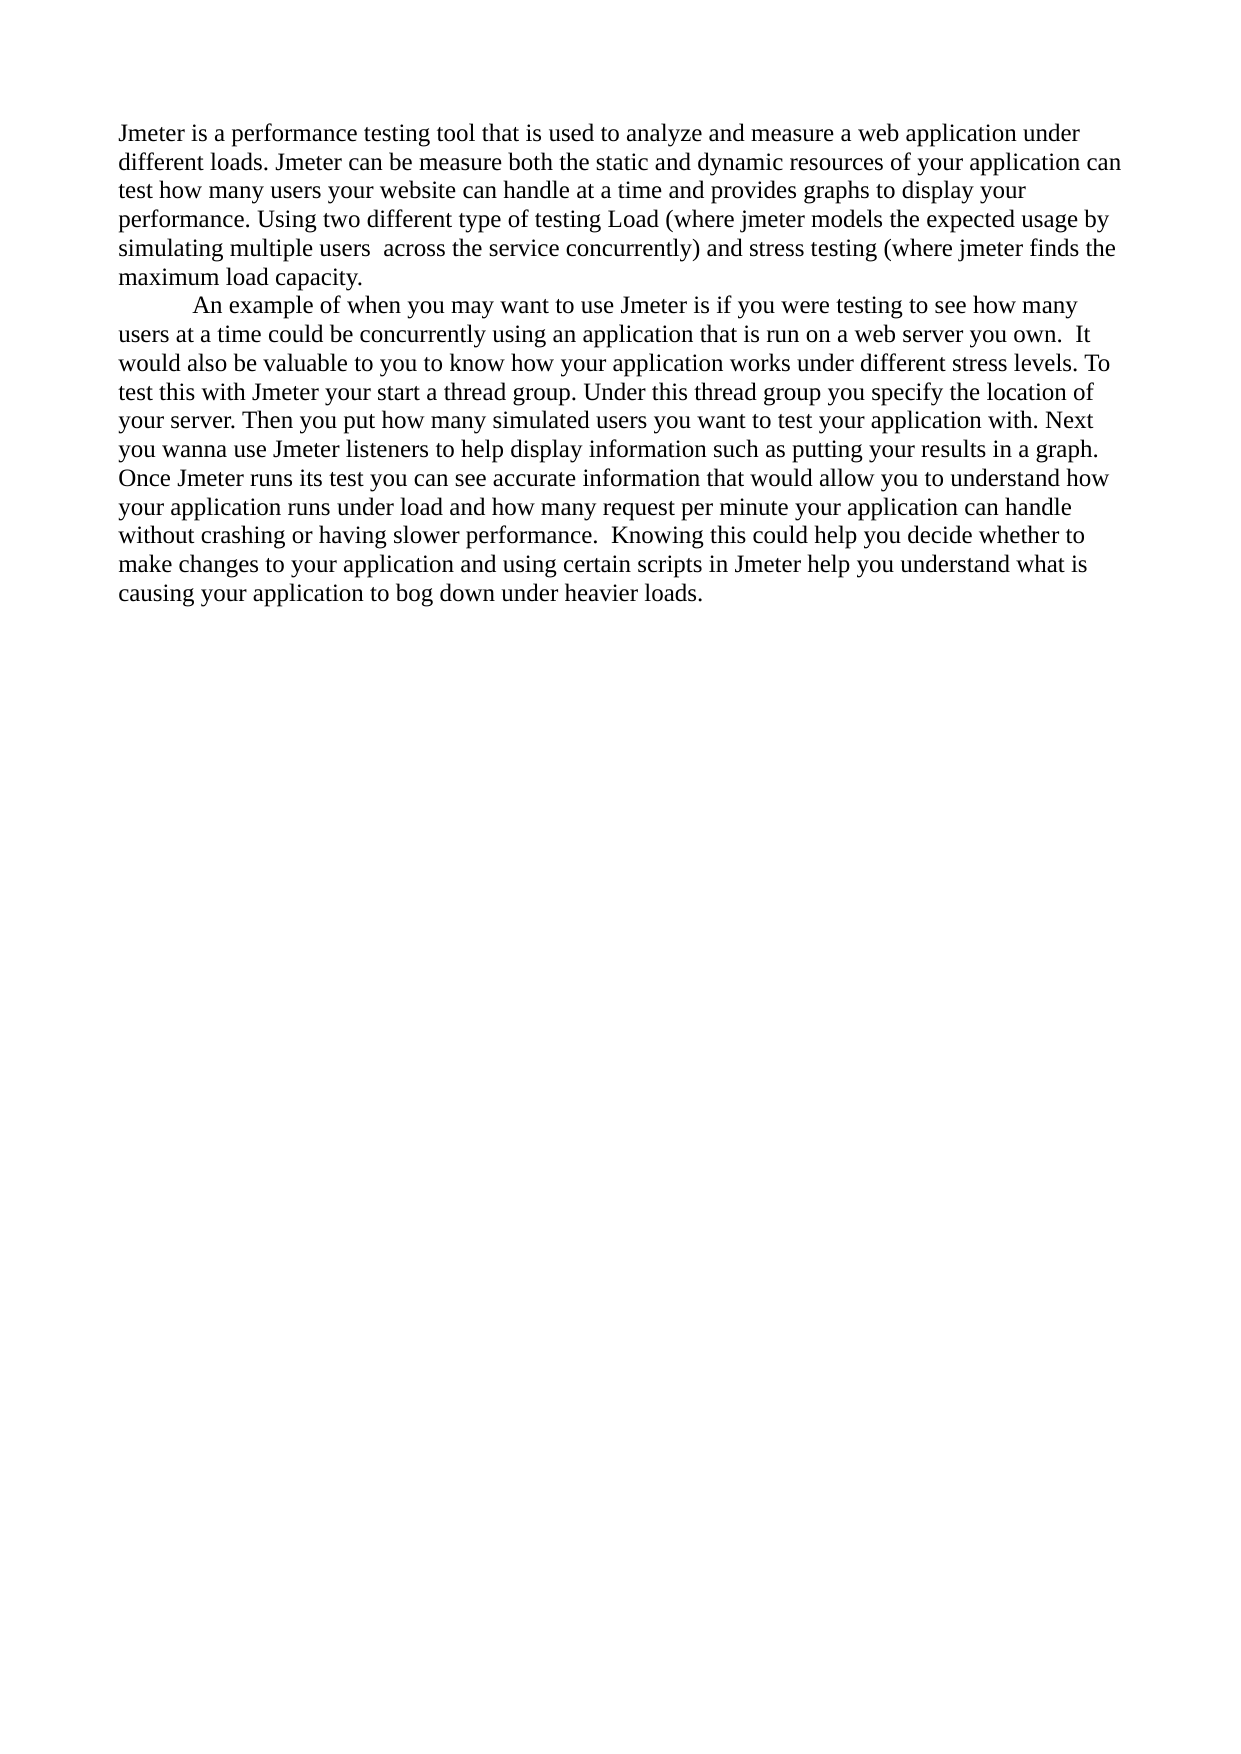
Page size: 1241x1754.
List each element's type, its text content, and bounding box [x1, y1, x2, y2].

text Jmeter is a performance testing tool that is used to analyze and measure a web application under different loads. Jmeter can be measure both the static and dynamic resources of your application can test how many users your website can handle at a time and provides graphs to display your performance. Using two different type of testing Load (where jmeter models the expected usage by simulating multiple users across the service concurrently) and stress testing (where jmeter finds the maximum load capacity. [118, 118, 1122, 291]
text An example of when you may want to use Jmeter is if you were testing to see how many users at a time could be concurrently using an application that is run on a web server you own. It would also be valuable to you to know how your application works under different stress levels. To test this with Jmeter your start a thread group. Under this thread group you specify the location of your server. Then you put how many simulated users you want to test your application with. Next you wanna use Jmeter listeners to help display information such as putting your results in a graph. Once Jmeter runs its test you can see accurate information that would allow you to understand how your application runs under load and how many request per minute your application can handle without crashing or having slower performance. Knowing this could help you decide whether to make changes to your application and using certain scripts in Jmeter help you understand what is causing your application to bog down under heavier loads. [118, 291, 1122, 607]
